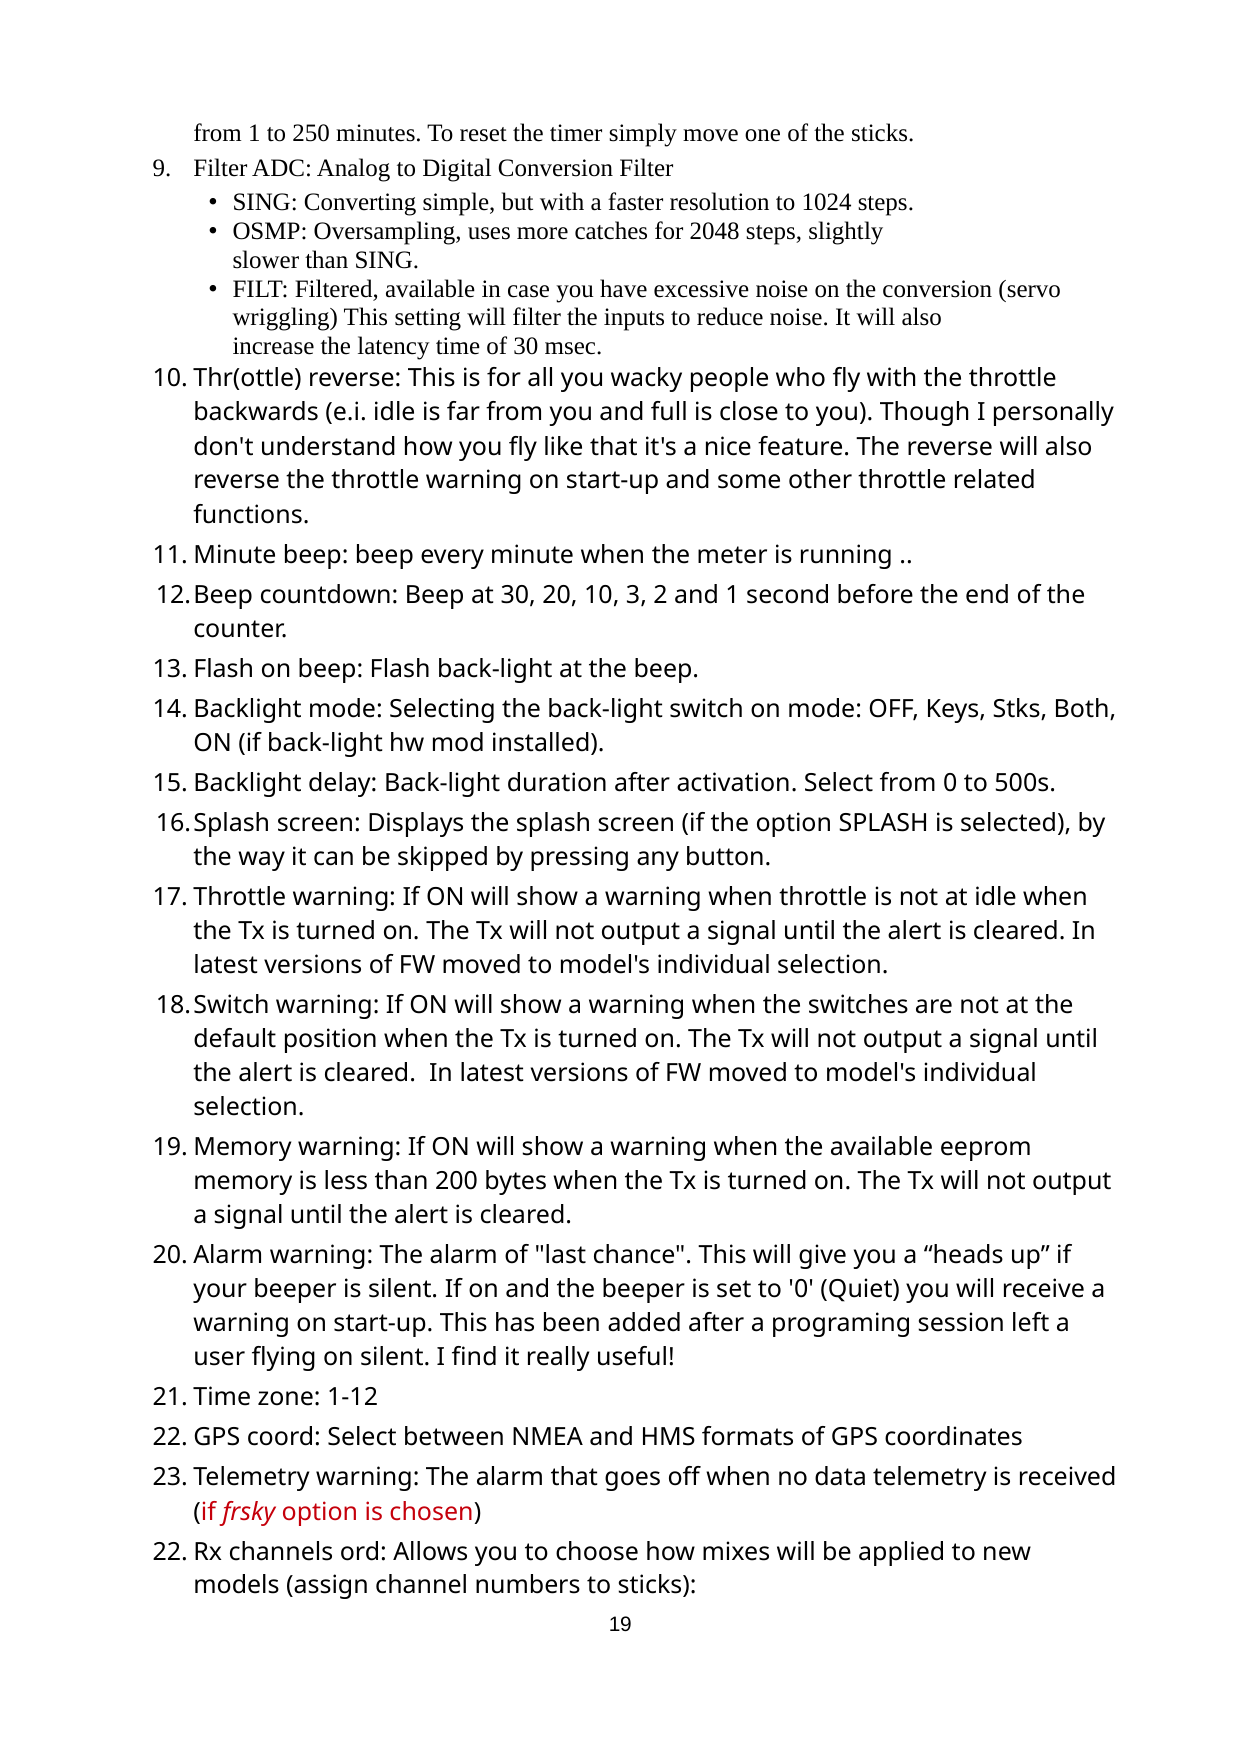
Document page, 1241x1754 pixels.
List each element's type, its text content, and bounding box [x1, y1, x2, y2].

list Rx channels ord: Allows you to choose how mixes will be applied to new models (assign channel numbers to sticks): [152, 1533, 1122, 1601]
list Time zone: 1-12 [152, 1379, 1122, 1413]
list Switch warning: If ON will show a warning when the switches are not at the default position when the Tx is turned on. The Tx will not output a signal until the alert is cleared. In latest versions of FW moved to model's individual selection. [156, 987, 1122, 1123]
list FILT: Filtered, available in case you have excessive noise on the conversion (servo wriggling) This setting will filter the inputs to reduce noise. It will also increase the latency time of 30 msec. [209, 274, 1122, 360]
list OSMP: Oversampling, uses more catches for 2048 steps, slightly slower than SING. [209, 216, 1122, 274]
list Alarm warning: The alarm of "last chance". This will give you a “heads up” if your beeper is silent. If on and the beeper is set to '0' (Quiet) you will receive a warning on start-up. This has been added after a programing session left a user flying on silent. I find it really useful! [152, 1237, 1122, 1373]
list Filter ADC: Analog to Digital Conversion Filter [152, 153, 1122, 182]
list Minute beep: beep every minute when the meter is running .. [152, 536, 1122, 570]
list Flash on beep: Flash back-light at the beep. [152, 650, 1122, 684]
list Memory warning: If ON will show a warning when the available eeprom memory is less than 200 bytes when the Tx is turned on. The Tx will not output a signal until the alert is cleared. [152, 1129, 1122, 1231]
list Thr(ottle) reverse: This is for all you wacky people who fly with the throttle backwards (e.i. idle is far from you and full is close to you). Though I personally don't understand how you fly like that it's a nice feature. The reverse will also reverse the throttle warning on start-up and some other throttle related functions. [152, 360, 1122, 530]
list GPS coord: Select between NMEA and HMS formats of GPS coordinates [152, 1419, 1122, 1453]
list SING: Converting simple, but with a faster resolution to 1024 steps. [209, 187, 1122, 216]
list Telemetry warning: The alarm that goes off when no data telemetry is received (if frsky option is chosen) [152, 1459, 1122, 1527]
list Backlight delay: Back-light duration after activation. Select from 0 to 500s. [152, 764, 1122, 798]
list Splash screen: Displays the splash screen (if the option SPLASH is selected), by the way it can be skipped by pressing any button. [156, 804, 1122, 872]
list Beep countdown: Beep at 30, 20, 10, 3, 2 and 1 second before the end of the counter. [156, 576, 1122, 644]
list from 1 to 250 minutes. To reset the timer simply move one of the sticks. [152, 118, 1122, 147]
list Throttle warning: If ON will show a warning when throttle is not at idle when the Tx is turned on. The Tx will not output a signal until the alert is cleared. In latest versions of FW moved to model's individual selection. [152, 878, 1122, 981]
list Backlight mode: Selecting the back-light switch on mode: OFF, Keys, Stks, Both, ON (if back-light hw mod installed). [152, 690, 1122, 758]
